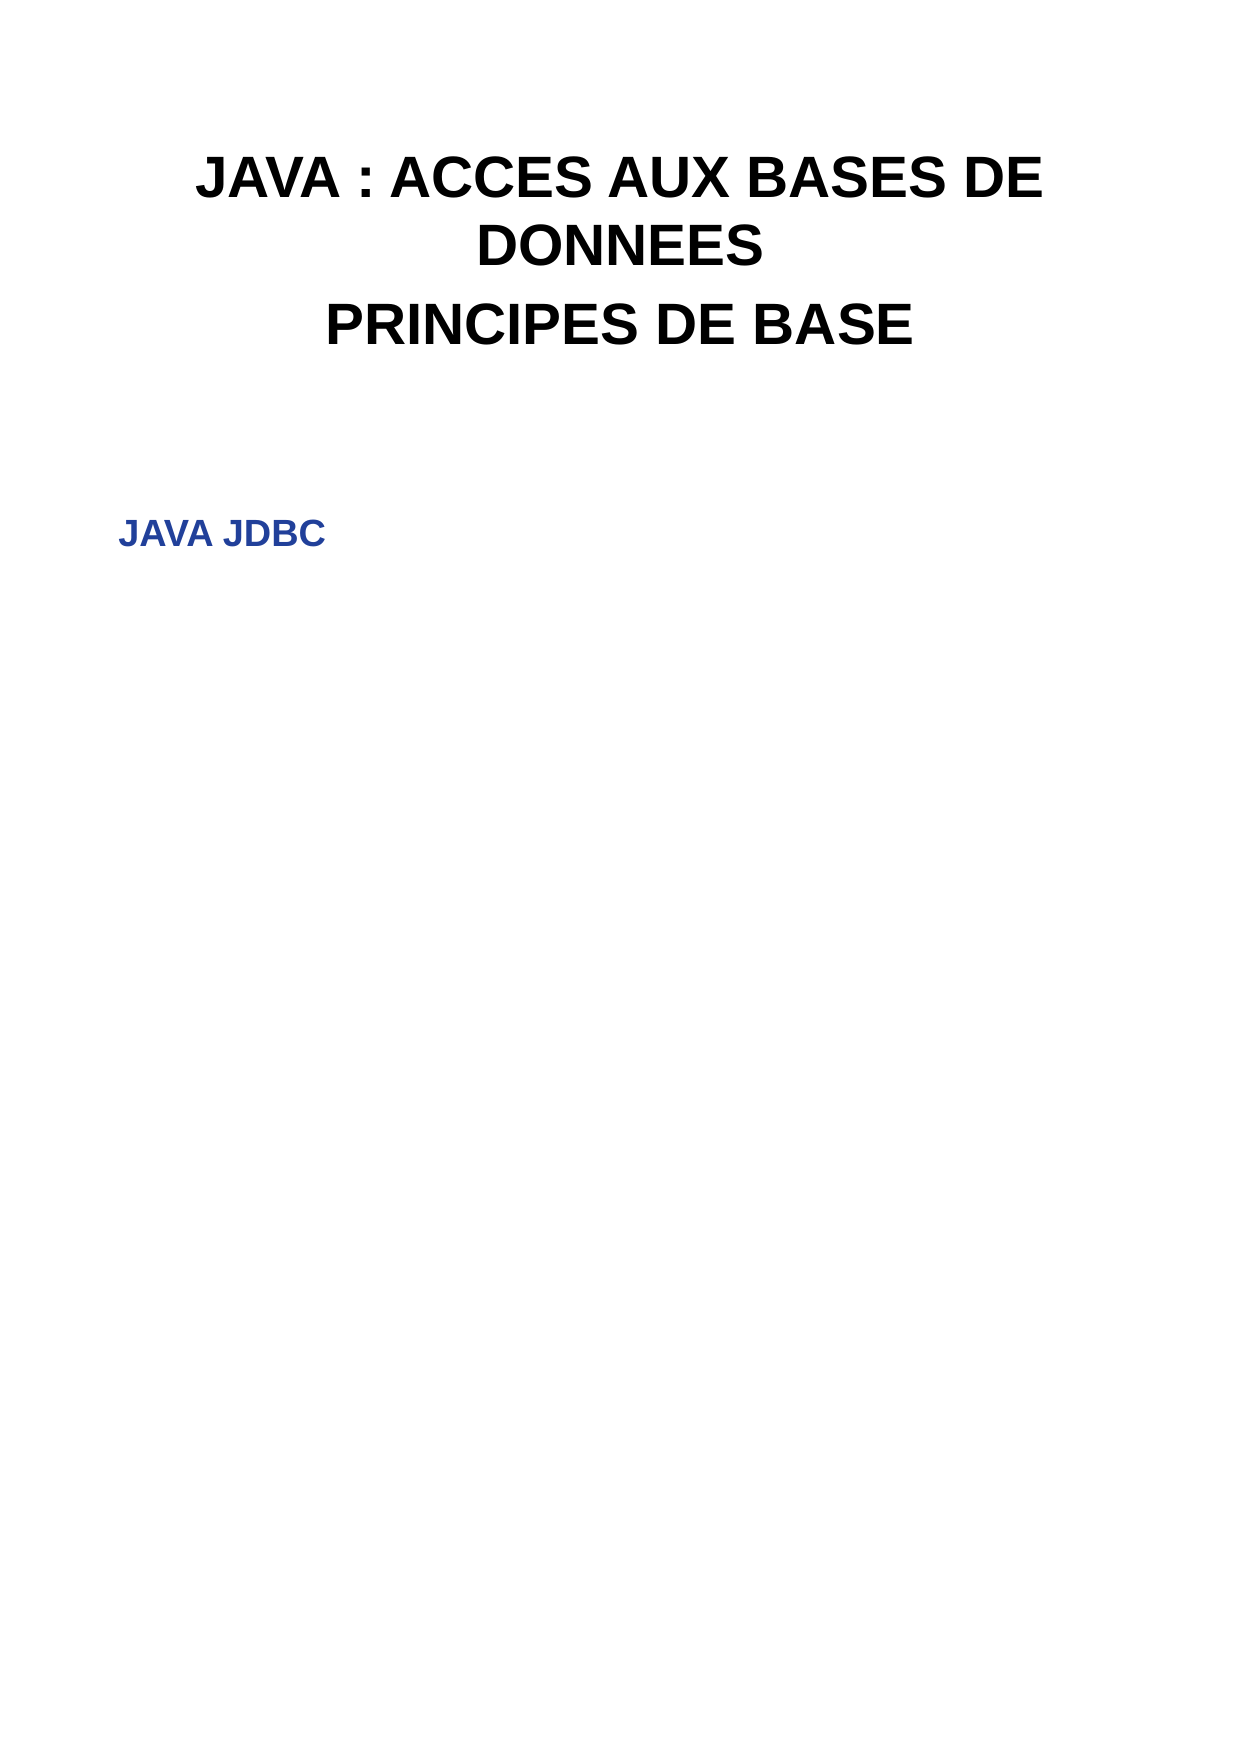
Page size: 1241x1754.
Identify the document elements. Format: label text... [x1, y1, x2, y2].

title JAVA : ACCES AUX BASES DE DONNEES [118, 143, 1122, 277]
subtitle JAVA JDBC [118, 511, 1122, 555]
text PRINCIPES DE BASE [118, 290, 1122, 357]
